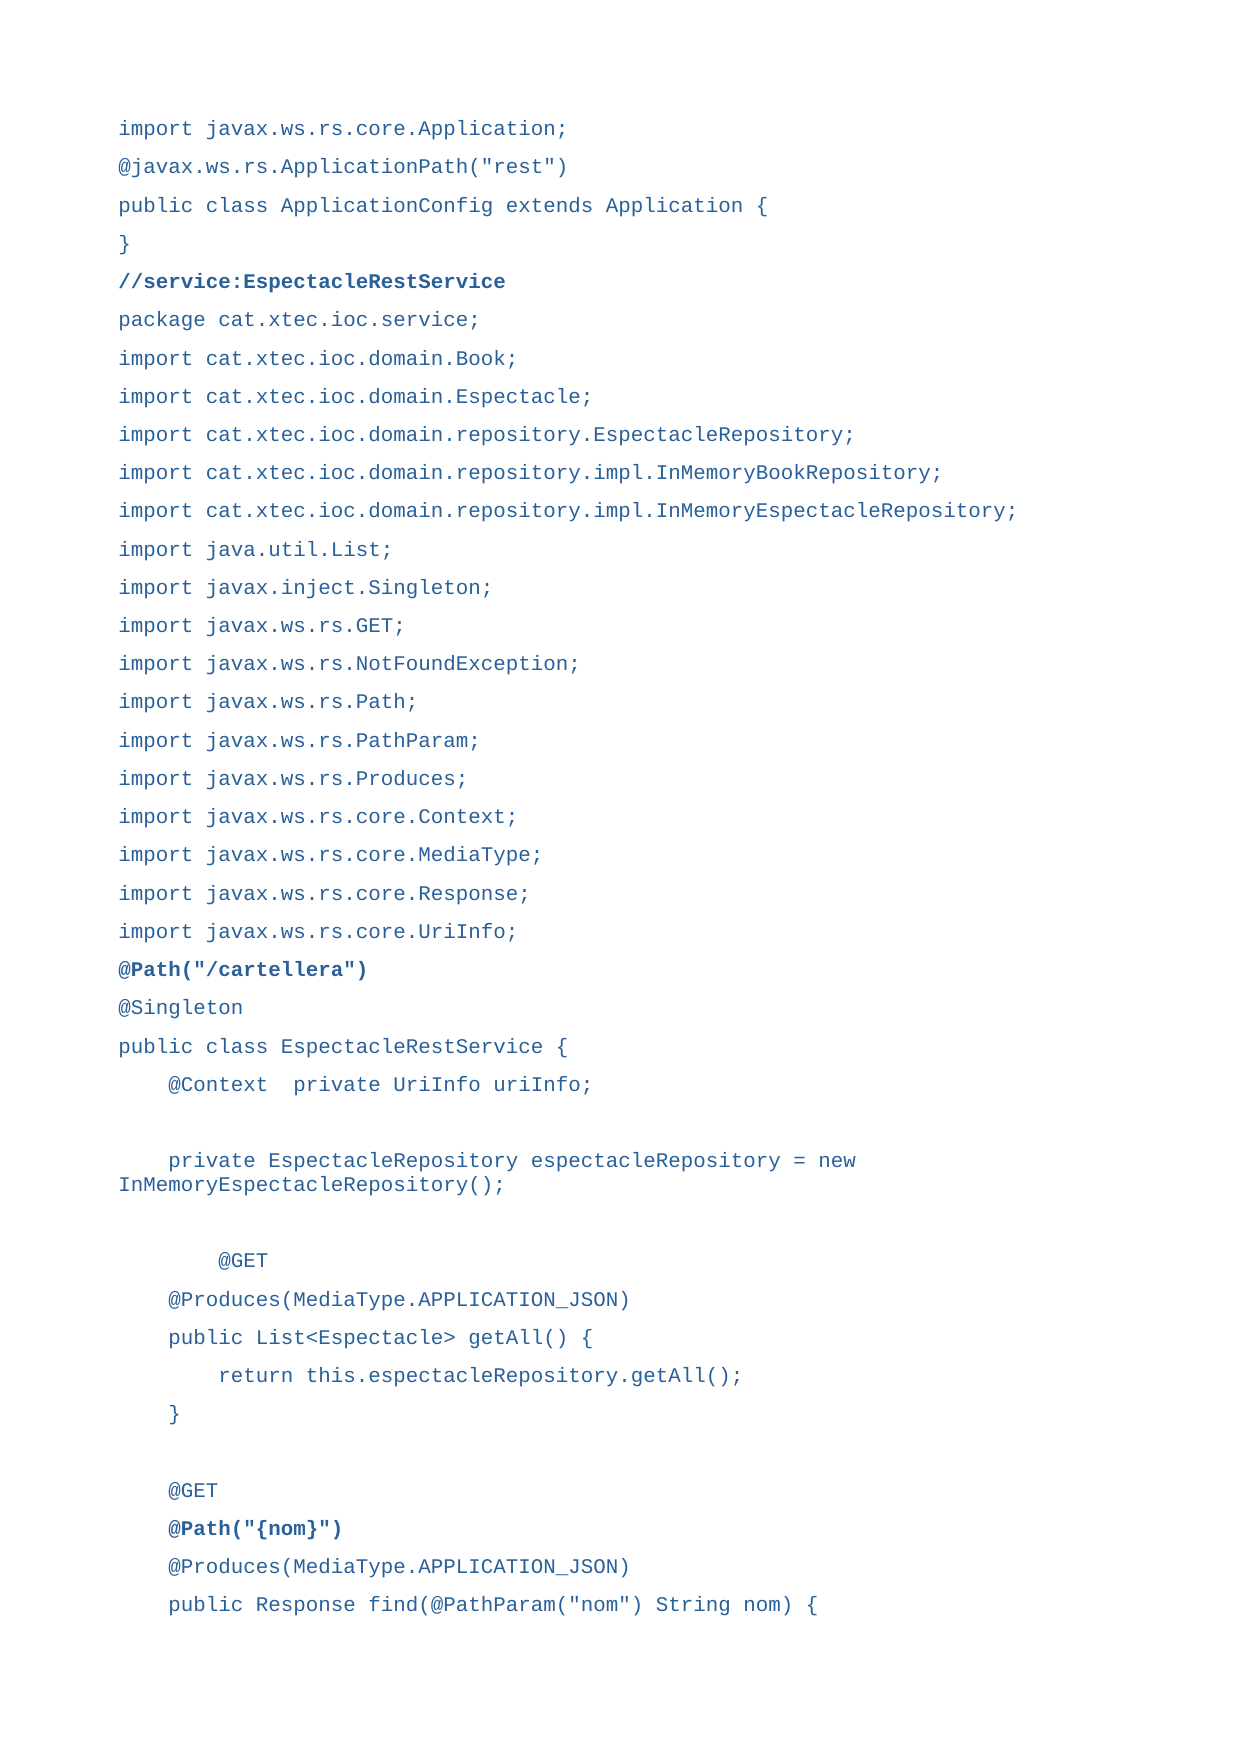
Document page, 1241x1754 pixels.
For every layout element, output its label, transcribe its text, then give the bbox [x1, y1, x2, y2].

text import javax.ws.rs.Path; [118, 692, 1122, 715]
text import javax.ws.rs.core.Response; [118, 883, 1122, 906]
text private EspectacleRepository espectacleRepository = new InMemoryEspectacleRepository(); [118, 1150, 1122, 1198]
text import javax.ws.rs.core.Application; [118, 118, 1122, 142]
text import cat.xtec.ioc.domain.repository.impl.InMemoryBookRepository; [118, 462, 1122, 486]
text @Produces(MediaType.APPLICATION_JSON) [118, 1556, 1122, 1580]
text @GET [118, 1250, 1122, 1274]
text import cat.xtec.ioc.domain.Espectacle; [118, 386, 1122, 409]
text public class ApplicationConfig extends Application { [118, 194, 1122, 218]
text import java.util.List; [118, 539, 1122, 562]
text import javax.ws.rs.Produces; [118, 768, 1122, 792]
text import javax.ws.rs.core.UriInfo; [118, 921, 1122, 944]
text public Response find(@PathParam("nom") String nom) { [118, 1594, 1122, 1618]
text @Path("{nom}") [118, 1518, 1122, 1542]
text @Path("/cartellera") [118, 959, 1122, 983]
text @Produces(MediaType.APPLICATION_JSON) [118, 1289, 1122, 1312]
text @Singleton [118, 997, 1122, 1021]
text import javax.ws.rs.core.Context; [118, 806, 1122, 830]
text @javax.ws.rs.ApplicationPath("rest") [118, 156, 1122, 180]
text import cat.xtec.ioc.domain.repository.impl.InMemoryEspectacleRepository; [118, 500, 1122, 524]
text @Context private UriInfo uriInfo; [118, 1074, 1122, 1097]
text import javax.ws.rs.core.MediaType; [118, 844, 1122, 868]
text package cat.xtec.ioc.service; [118, 309, 1122, 333]
text import javax.ws.rs.NotFoundException; [118, 653, 1122, 677]
text //service:EspectacleRestService [118, 271, 1122, 295]
text public class EspectacleRestService { [118, 1036, 1122, 1059]
text return this.espectacleRepository.getAll(); [118, 1365, 1122, 1389]
text import cat.xtec.ioc.domain.Book; [118, 347, 1122, 371]
text @GET [118, 1480, 1122, 1503]
text } [118, 233, 1122, 256]
text } [118, 1403, 1122, 1427]
text import javax.ws.rs.GET; [118, 615, 1122, 639]
text public List<Espectacle> getAll() { [118, 1327, 1122, 1351]
text import javax.ws.rs.PathParam; [118, 730, 1122, 753]
text import javax.inject.Singleton; [118, 577, 1122, 601]
text import cat.xtec.ioc.domain.repository.EspectacleRepository; [118, 424, 1122, 448]
